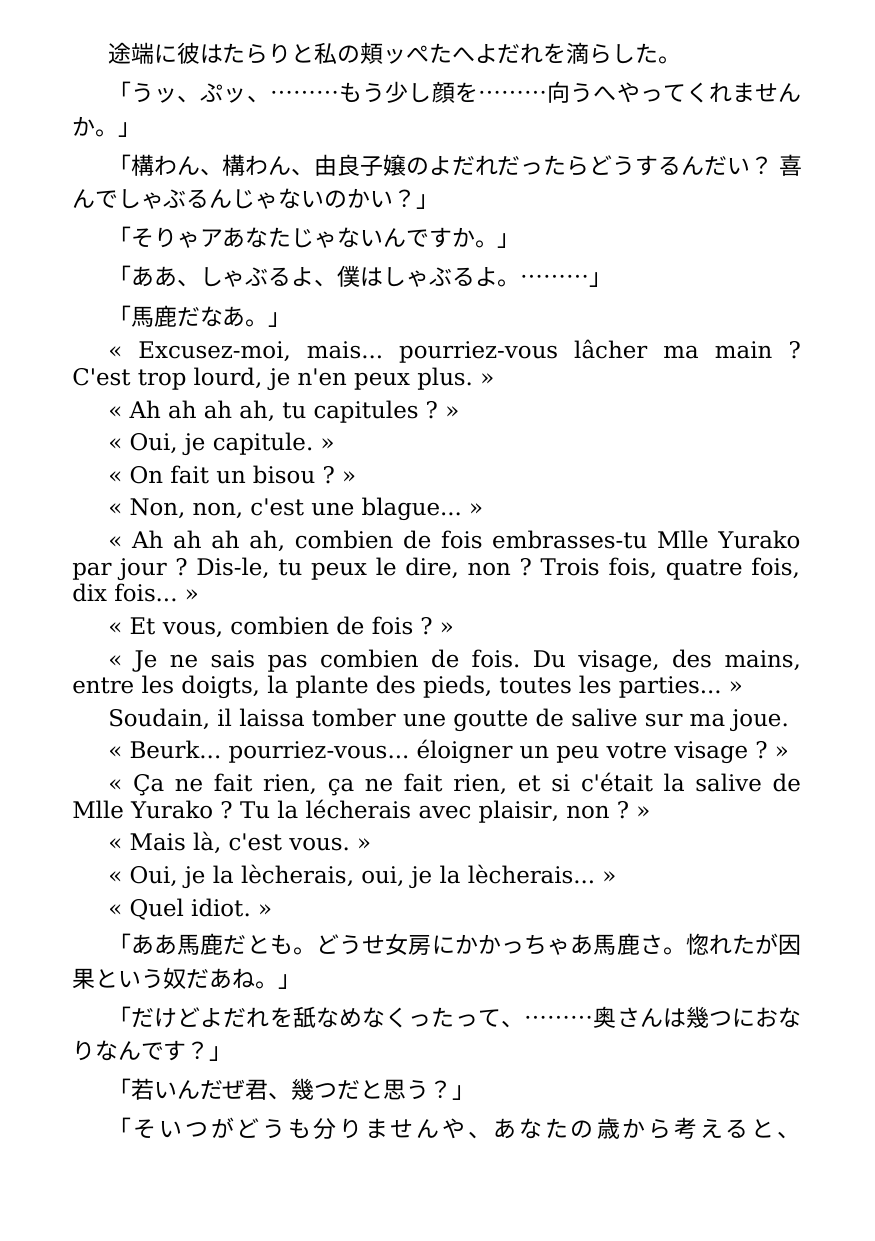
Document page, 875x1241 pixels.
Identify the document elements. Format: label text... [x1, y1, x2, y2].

text 「ああ馬鹿だとも。どうせ女房にかかっちゃあ馬鹿さ。惚れたが因果という奴だあね。」 [72, 927, 802, 994]
text « Ça ne fait rien, ça ne fait rien, et si c'était la salive de Mlle Yurako ? Tu la lécherais avec plaisir, non ? » [72, 770, 802, 823]
text « Oui, je capitule. » [72, 429, 802, 456]
text « Et vous, combien de fois ? » [72, 613, 802, 640]
text 「そりゃアあなたじゃないんですか。」 [72, 220, 802, 253]
text « Beurk... pourriez-vous... éloigner un peu votre visage ? » [72, 738, 802, 764]
text 「若いんだぜ君、幾つだと思う？」 [72, 1072, 802, 1105]
text 「そいつがどうも分りませんや、あなたの歳から考えると、 [72, 1111, 802, 1144]
text « Je ne sais pas combien de fois. Du visage, des mains, entre les doigts, la plante des pieds, toutes les parties... » [72, 646, 802, 699]
text 「ああ、しゃぶるよ、僕はしゃぶるよ。………」 [72, 259, 802, 292]
text 途端に彼はたらりと私の頬ッぺたへよだれを滴らした。 [72, 36, 802, 69]
text « Ah ah ah ah, tu capitules ? » [72, 397, 802, 423]
text « Non, non, c'est une blague... » [72, 494, 802, 521]
text 「うッ、ぷッ、………もう少し顔を………向うへやってくれませんか。」 [72, 75, 802, 142]
text 「構わん、構わん、由良子嬢のよだれだったらどうするんだい？ 喜んでしゃぶるんじゃないのかい？」 [72, 148, 802, 214]
text « Quel idiot. » [72, 895, 802, 921]
text « Oui, je la lècherais, oui, je la lècherais... » [72, 862, 802, 889]
text 「だけどよだれを舐なめなくったって、………奥さんは幾つにおなりなんです？」 [72, 1000, 802, 1066]
text Soudain, il laissa tomber une goutte de salive sur ma joue. [72, 705, 802, 732]
text « Mais là, c'est vous. » [72, 829, 802, 856]
text « Ah ah ah ah, combien de fois embrasses-tu Mlle Yurako par jour ? Dis-le, tu peux le dire, non ? Trois fois, quatre fois, dix fois... » [72, 527, 802, 607]
text « Excusez-moi, mais... pourriez-vous lâcher ma main ? C'est trop lourd, je n'en peux plus. » [72, 337, 802, 391]
text « On fait un bisou ? » [72, 462, 802, 489]
text 「馬鹿だなあ。」 [72, 298, 802, 332]
